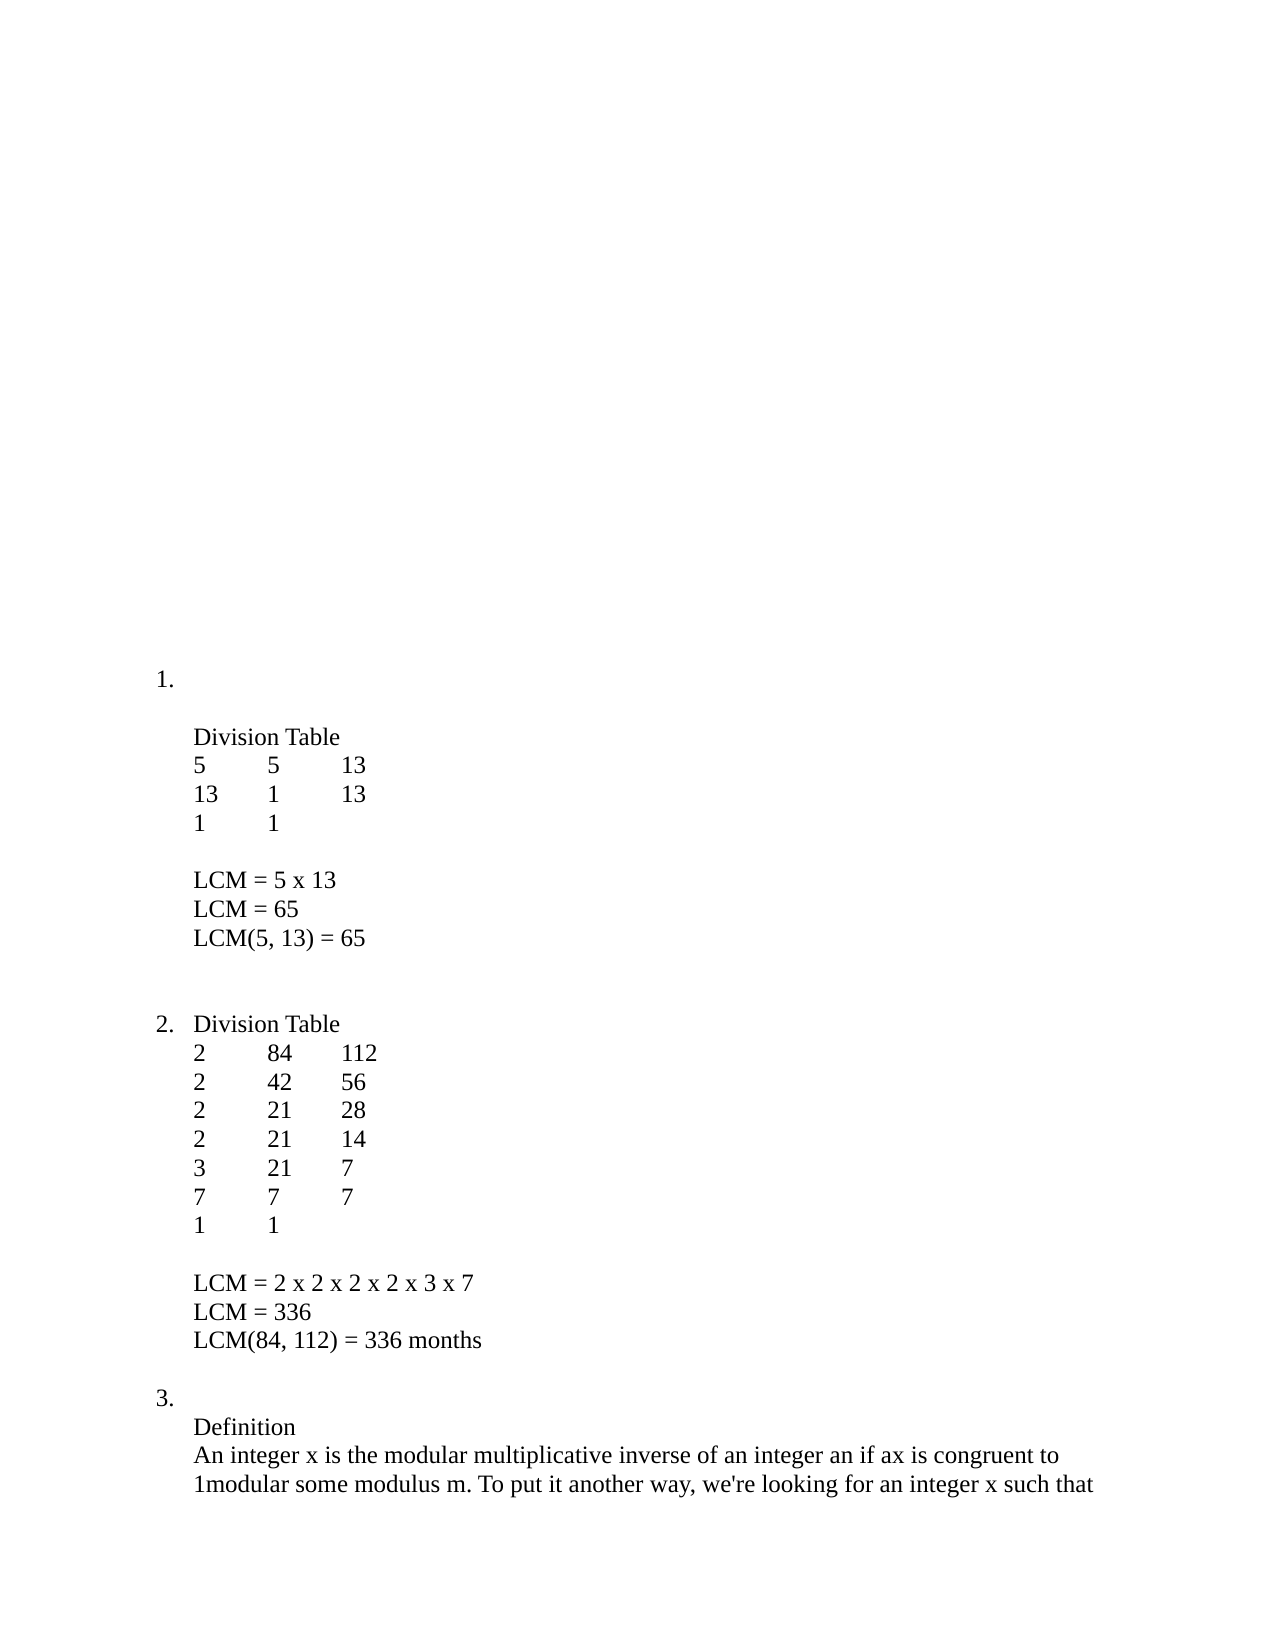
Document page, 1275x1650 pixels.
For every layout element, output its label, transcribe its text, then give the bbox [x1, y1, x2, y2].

list 1 1 [156, 808, 1157, 837]
list LCM = 65 [156, 894, 1157, 923]
list An integer x is the modular multiplicative inverse of an integer an if ax is congruent to 1modular some modulus m. To put it another way, we're looking for an integer x such that [156, 1441, 1157, 1498]
list LCM = 336 [156, 1297, 1157, 1326]
list LCM = 5 x 13 [156, 866, 1157, 894]
list 7 7 7 [156, 1182, 1157, 1211]
list 5 5 13 [156, 751, 1157, 779]
list 2 42 56 [156, 1067, 1157, 1096]
list Division Table [156, 1009, 1157, 1038]
list 2 84 112 [156, 1038, 1157, 1067]
list LCM(84, 112) = 336 months [156, 1326, 1157, 1383]
list Division Table [156, 664, 1157, 751]
list 2 21 14 [156, 1124, 1157, 1153]
list 13 1 13 [156, 779, 1157, 808]
list 1 1 [156, 1211, 1157, 1239]
list LCM(5, 13) = 65 [156, 923, 1157, 1009]
list 3 21 7 [156, 1153, 1157, 1182]
list 2 21 28 [156, 1096, 1157, 1124]
list LCM = 2 x 2 x 2 x 2 x 3 x 7 [156, 1268, 1157, 1297]
list Definition [156, 1383, 1157, 1441]
